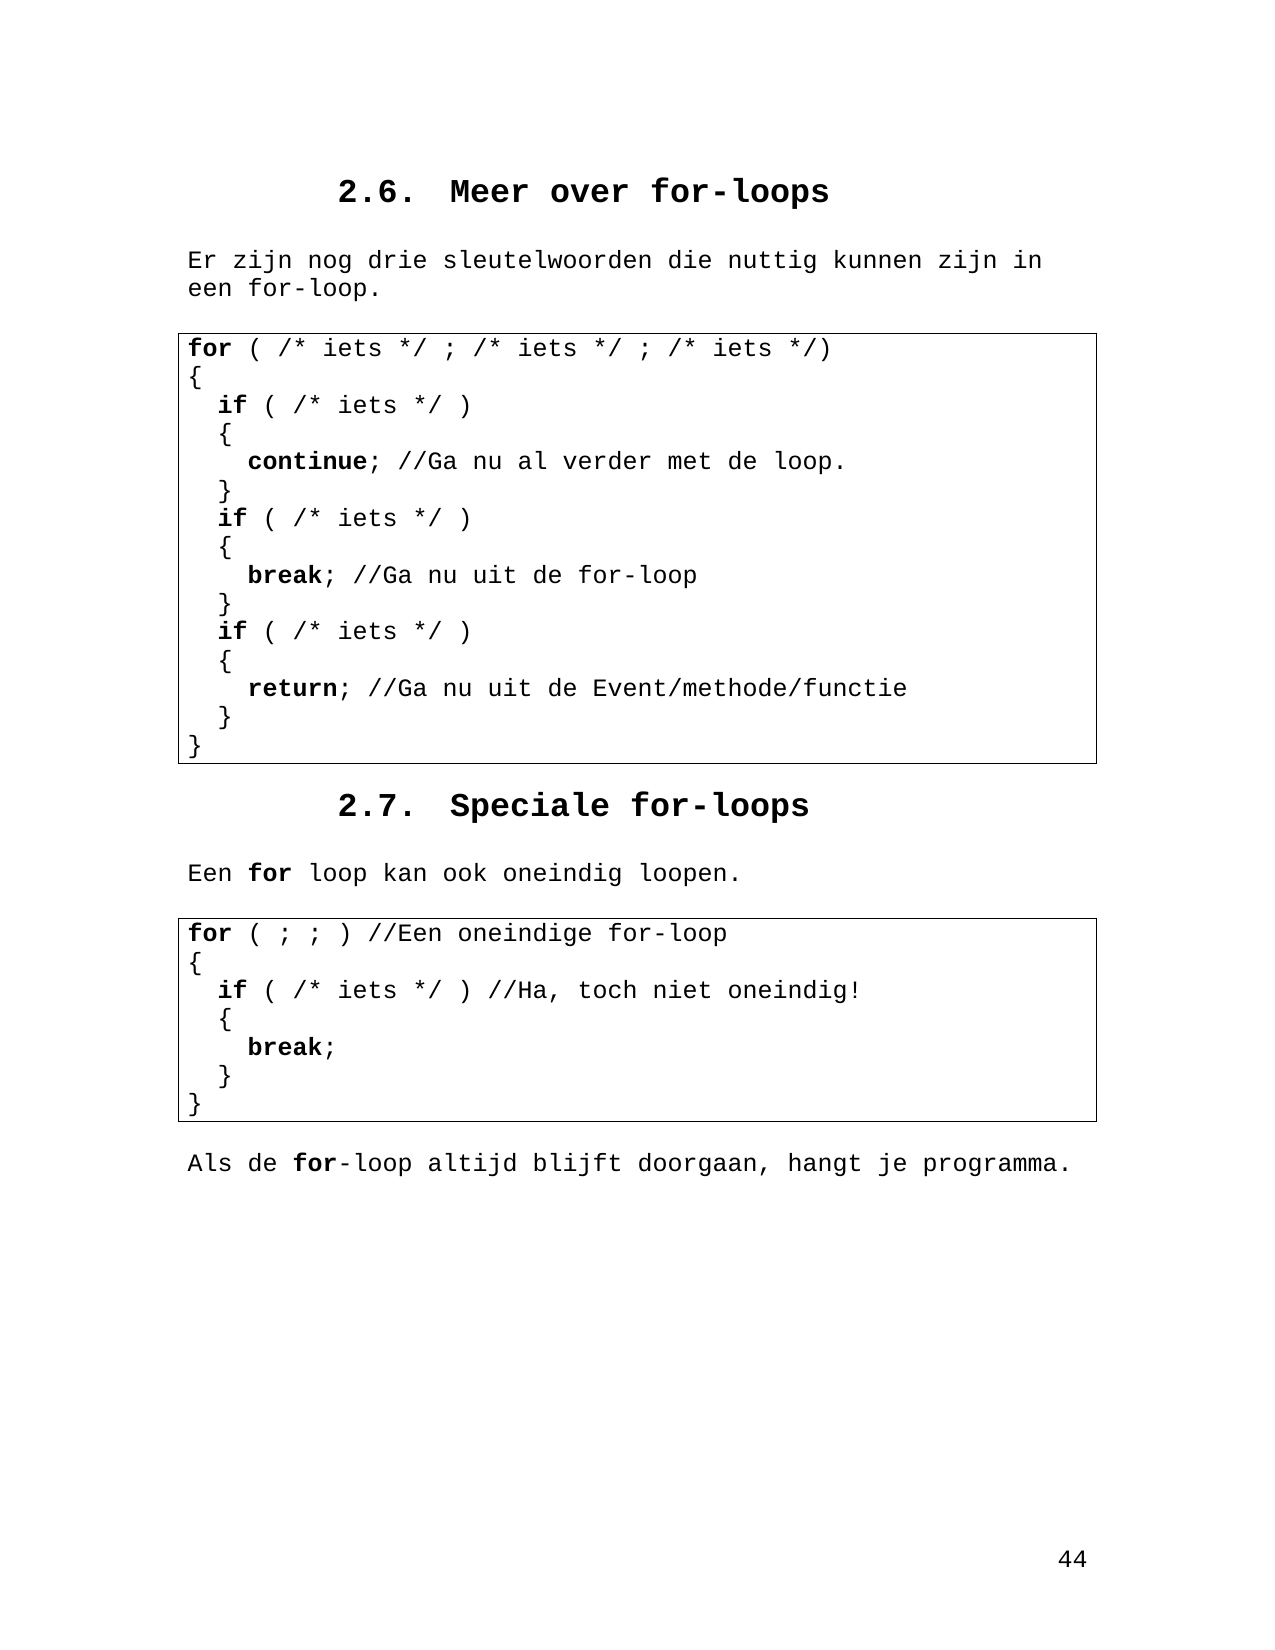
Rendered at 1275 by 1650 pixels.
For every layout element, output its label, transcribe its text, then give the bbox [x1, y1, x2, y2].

text { [187, 421, 1087, 449]
text if ( /* iets */ ) [187, 619, 1087, 647]
text continue; //Ga nu al verder met de loop. [187, 449, 1087, 477]
text if ( /* iets */ ) [187, 392, 1087, 421]
text } [187, 1062, 1087, 1088]
text { [187, 534, 1087, 562]
text { [187, 949, 1087, 977]
text if ( /* iets */ ) [187, 506, 1087, 534]
text return; //Ga nu uit de Event/methode/functie [187, 676, 1087, 704]
text } [187, 477, 1087, 506]
text Een for loop kan ook oneindig loopen. [187, 861, 1087, 889]
text } [187, 591, 1087, 619]
text for ( ; ; ) //Een oneindige for-loop [179, 919, 1096, 949]
text { [187, 364, 1087, 392]
text { [187, 647, 1087, 676]
subtitle Speciale for-loops [337, 789, 1087, 826]
text if ( /* iets */ ) //Ha, toch niet oneindig! [187, 977, 1087, 1006]
text for ( /* iets */ ; /* iets */ ; /* iets */) [179, 334, 1096, 364]
text } [187, 704, 1087, 729]
text break; [187, 1034, 1087, 1062]
text } [179, 729, 1096, 763]
text } [179, 1088, 1096, 1121]
text Als de for-loop altijd blijft doorgaan, hangt je programma. [187, 1151, 1087, 1179]
text Er zijn nog drie sleutelwoorden die nuttig kunnen zijn in een for-loop. [187, 247, 1087, 304]
subtitle Meer over for-loops [337, 175, 1087, 213]
text { [187, 1006, 1087, 1034]
text break; //Ga nu uit de for-loop [187, 562, 1087, 591]
